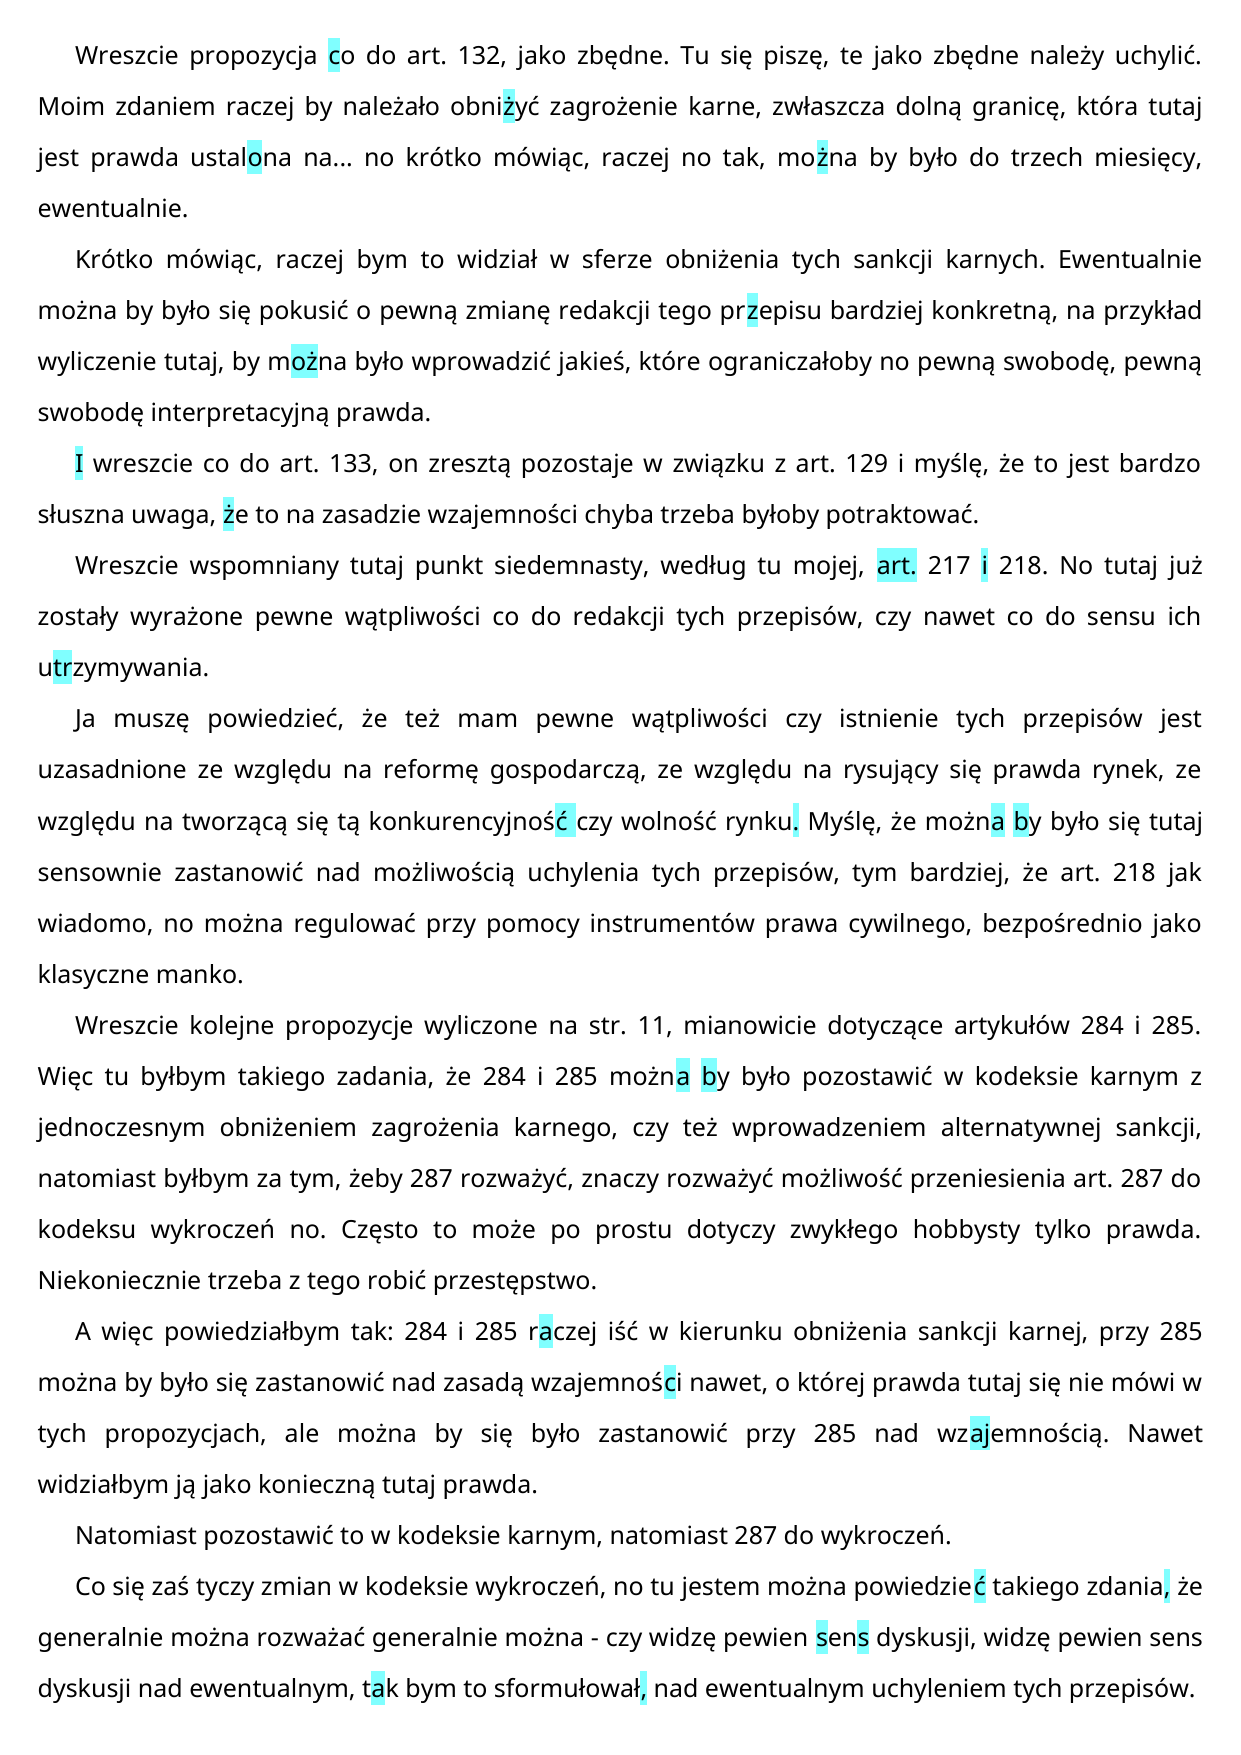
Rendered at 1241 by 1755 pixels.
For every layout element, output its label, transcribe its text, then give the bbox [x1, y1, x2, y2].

text Ja muszę powiedzieć, że też mam pewne wątpliwości czy istnienie tych przepisów jest uzasadnione ze względu na reformę gospodarczą, ze względu na rysujący się prawda rynek, ze względu na tworzącą się tą konkurencyjność czy wolność rynku. Myślę, że można by było się tutaj sensownie zastanowić nad możliwością uchylenia tych przepisów, tym bardziej, że art. 218 jak wiadomo, no można regulować przy pomocy instrumentów prawa cywilnego, bezpośrednio jako klasyczne manko. [37, 701, 1203, 990]
text I wreszcie co do art. 133, on zresztą pozostaje w związku z art. 129 i myślę, że to jest bardzo słuszna uwaga, że to na zasadzie wzajemności chyba trzeba byłoby potraktować. [37, 446, 1203, 531]
text Wreszcie kolejne propozycje wyliczone na str. 11, mianowicie dotyczące artykułów 284 i 285. Więc tu byłbym takiego zadania, że 284 i 285 można by było pozostawić w kodeksie karnym z jednoczesnym obniżeniem zagrożenia karnego, czy też wprowadzeniem alternatywnej sankcji, natomiast byłbym za tym, żeby 287 rozważyć, znaczy rozważyć możliwość przeniesienia art. 287 do kodeksu wykroczeń no. Często to może po prostu dotyczy zwykłego hobbysty tylko prawda. Niekoniecznie trzeba z tego robić przestępstwo. [37, 1007, 1203, 1297]
text Natomiast pozostawić to w kodeksie karnym, natomiast 287 do wykroczeń. [37, 1518, 1203, 1552]
text Krótko mówiąc, raczej bym to widział w sferze obniżenia tych sankcji karnych. Ewentualnie można by było się pokusić o pewną zmianę redakcji tego przepisu bardziej konkretną, na przykład wyliczenie tutaj, by można było wprowadzić jakieś, które ograniczałoby no pewną swobodę, pewną swobodę interpretacyjną prawda. [37, 242, 1203, 429]
text Wreszcie wspomniany tutaj punkt siedemnasty, według tu mojej, art. 217 i 218. No tutaj już zostały wyrażone pewne wątpliwości co do redakcji tych przepisów, czy nawet co do sensu ich utrzymywania. [37, 548, 1203, 684]
text Wreszcie propozycja co do art. 132, jako zbędne. Tu się piszę, te jako zbędne należy uchylić. Moim zdaniem raczej by należało obniżyć zagrożenie karne, zwłaszcza dolną granicę, która tutaj jest prawda ustalona na... no krótko mówiąc, raczej no tak, można by było do trzech miesięcy, ewentualnie. [37, 37, 1203, 225]
text A więc powiedziałbym tak: 284 i 285 raczej iść w kierunku obniżenia sankcji karnej, przy 285 można by było się zastanowić nad zasadą wzajemności nawet, o której prawda tutaj się nie mówi w tych propozycjach, ale można by się było zastanowić przy 285 nad wzajemnością. Nawet widziałbym ją jako konieczną tutaj prawda. [37, 1313, 1203, 1501]
text Co się zaś tyczy zmian w kodeksie wykroczeń, no tu jestem można powiedzieć takiego zdania, że generalnie można rozważać generalnie można - czy widzę pewien sens dyskusji, widzę pewien sens dyskusji nad ewentualnym, tak bym to sformułował, nad ewentualnym uchyleniem tych przepisów. [37, 1569, 1203, 1705]
